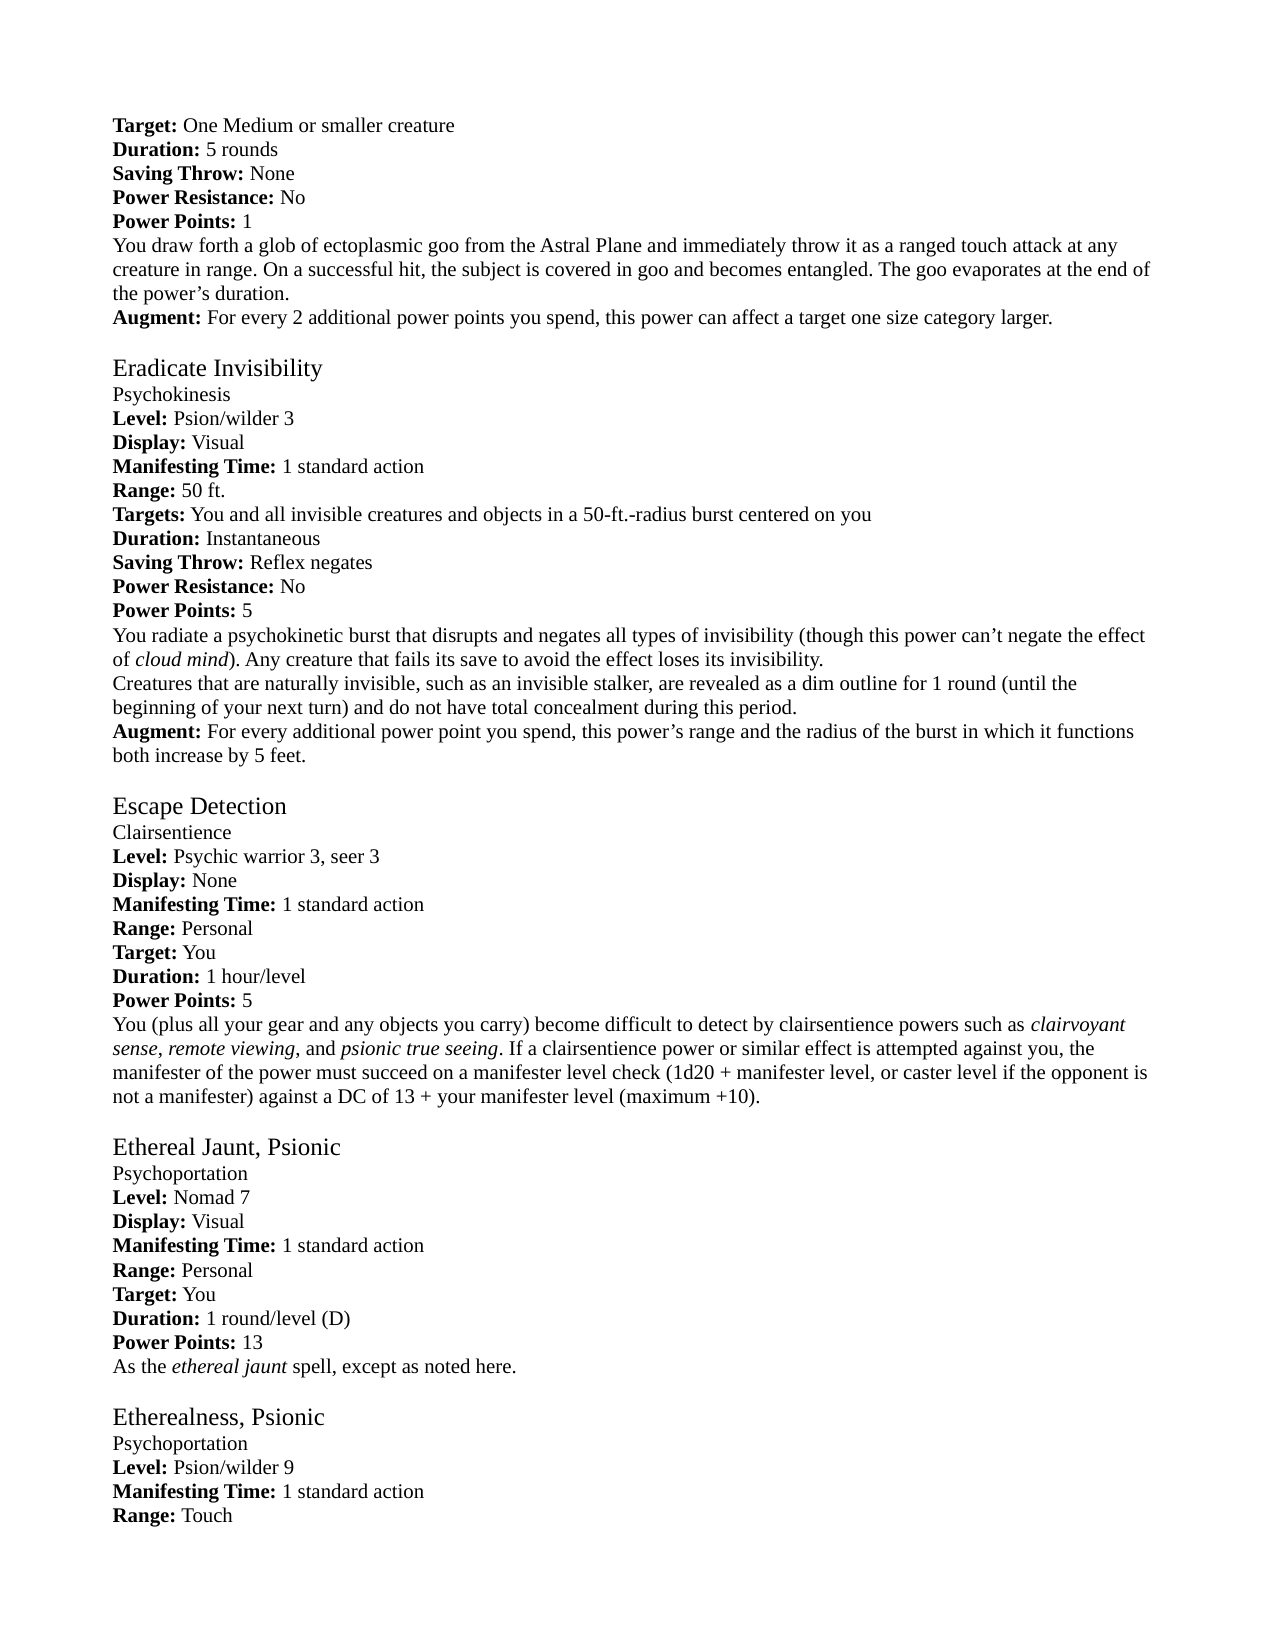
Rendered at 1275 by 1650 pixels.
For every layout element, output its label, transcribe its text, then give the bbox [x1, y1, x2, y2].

text Range: 50 ft. [112, 478, 1162, 502]
text Duration: Instantaneous [112, 526, 1162, 550]
text Saving Throw: Reflex negates [112, 550, 1162, 574]
text Range: Personal [112, 1257, 1162, 1282]
text Duration: 1 round/level (D) [112, 1306, 1162, 1330]
text Range: Touch [112, 1503, 1162, 1527]
text Duration: 1 hour/level [112, 964, 1162, 988]
text Power Points: 1 [112, 209, 1162, 233]
text Power Resistance: No [112, 574, 1162, 598]
text Manifesting Time: 1 standard action [112, 454, 1162, 478]
text Creatures that are naturally invisible, such as an invisible stalker, are revealed as a dim outline for 1 round (until the beginning of your next turn) and do not have total concealment during this period. [112, 671, 1162, 719]
text Power Points: 5 [112, 598, 1162, 622]
text Duration: 5 rounds [112, 137, 1162, 161]
subtitle Ethereal Jaunt, Psionic [112, 1132, 1162, 1161]
text Level: Psion/wilder 9 [112, 1455, 1162, 1479]
text Augment: For every additional power point you spend, this power’s range and the radius of the burst in which it functions both increase by 5 feet. [112, 719, 1162, 767]
text Augment: For every 2 additional power points you spend, this power can affect a target one size category larger. [112, 305, 1162, 329]
text Targets: You and all invisible creatures and objects in a 50-ft.-radius burst centered on you [112, 502, 1162, 526]
text Manifesting Time: 1 standard action [112, 892, 1162, 916]
text Psychokinesis [112, 382, 1162, 406]
text Target: You [112, 1282, 1162, 1306]
text Psychoportation [112, 1431, 1162, 1455]
text Range: Personal [112, 916, 1162, 940]
text Power Points: 5 [112, 988, 1162, 1012]
text You (plus all your gear and any objects you carry) become difficult to detect by clairsentience powers such as clairvoyant sense, remote viewing, and psionic true seeing. If a clairsentience power or similar effect is attempted against you, the manifester of the power must succeed on a manifester level check (1d20 + manifester level, or caster level if the opponent is not a manifester) against a DC of 13 + your manifester level (maximum +10). [112, 1012, 1162, 1108]
text Psychoportation [112, 1161, 1162, 1185]
text You draw forth a glob of ectoplasmic goo from the Astral Plane and immediately throw it as a ranged touch attack at any creature in range. On a successful hit, the subject is covered in goo and becomes entangled. The goo evaporates at the end of the power’s duration. [112, 233, 1162, 305]
text Level: Psychic warrior 3, seer 3 [112, 844, 1162, 868]
text Display: None [112, 868, 1162, 892]
text You radiate a psychokinetic burst that disrupts and negates all types of invisibility (though this power can’t negate the effect of cloud mind). Any creature that fails its save to avoid the effect loses its invisibility. [112, 622, 1162, 671]
text Power Resistance: No [112, 185, 1162, 209]
subtitle Escape Detection [112, 791, 1162, 820]
text Target: One Medium or smaller creature [112, 112, 1162, 137]
text Level: Nomad 7 [112, 1185, 1162, 1209]
text Manifesting Time: 1 standard action [112, 1233, 1162, 1257]
text Display: Visual [112, 1209, 1162, 1233]
subtitle Etherealness, Psionic [112, 1402, 1162, 1431]
text Saving Throw: None [112, 161, 1162, 185]
text Level: Psion/wilder 3 [112, 406, 1162, 430]
text Clairsentience [112, 820, 1162, 844]
subtitle Eradicate Invisibility [112, 353, 1162, 382]
text Display: Visual [112, 430, 1162, 454]
text Manifesting Time: 1 standard action [112, 1479, 1162, 1503]
text As the ethereal jaunt spell, except as noted here. [112, 1354, 1162, 1378]
text Power Points: 13 [112, 1330, 1162, 1354]
text Target: You [112, 940, 1162, 964]
